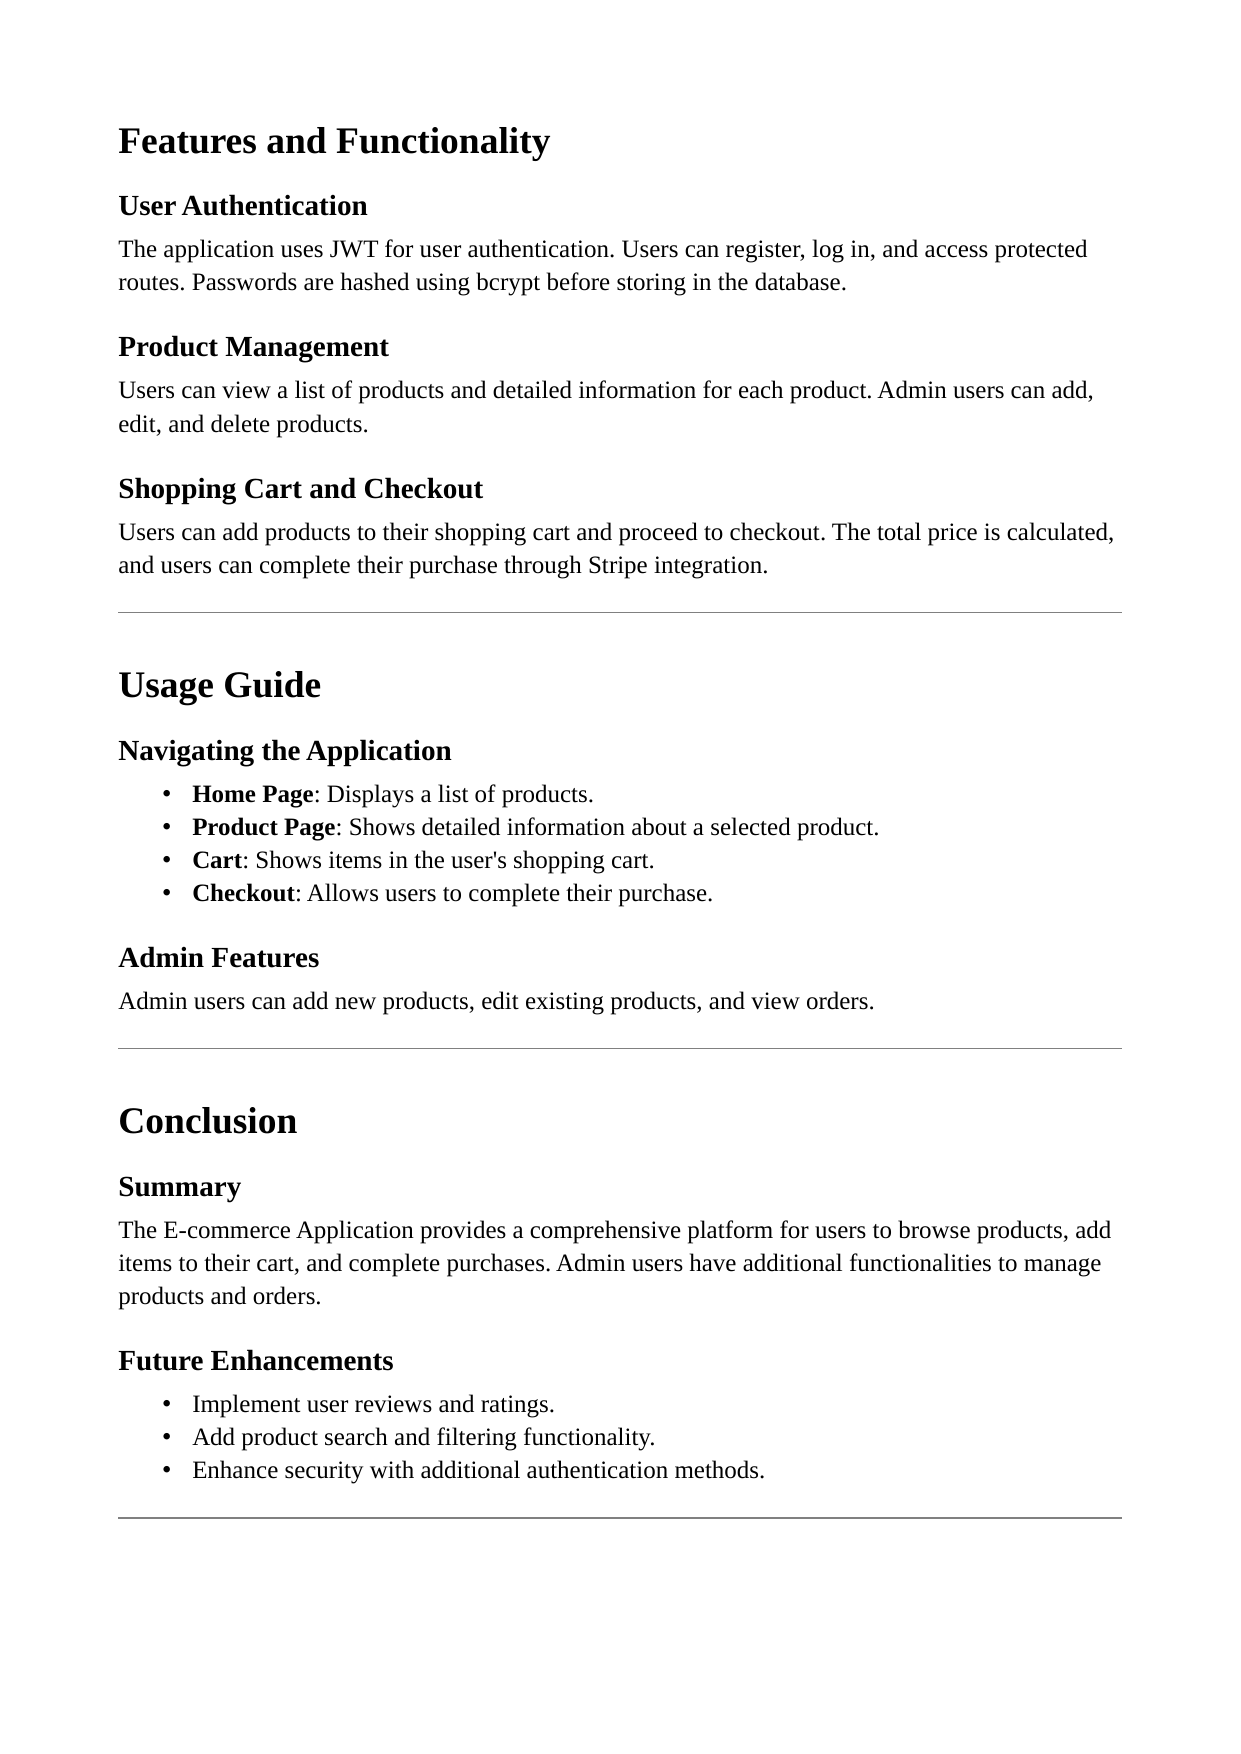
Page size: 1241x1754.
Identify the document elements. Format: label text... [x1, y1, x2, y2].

subtitle Shopping Cart and Checkout [118, 471, 1122, 504]
list Home Page: Displays a list of products. [162, 779, 1122, 808]
subtitle Summary [118, 1169, 1122, 1203]
list Checkout: Allows users to complete their purchase. [162, 878, 1122, 907]
list Implement user reviews and ratings. [162, 1389, 1122, 1418]
subtitle User Authentication [118, 188, 1122, 222]
text Users can add products to their shopping cart and proceed to checkout. The total price is calculated, and users can complete their purchase through Stripe integration. [118, 517, 1122, 579]
subtitle Usage Guide [118, 663, 1122, 706]
subtitle Navigating the Application [118, 733, 1122, 766]
subtitle Product Management [118, 329, 1122, 363]
subtitle Conclusion [118, 1099, 1122, 1142]
list Cart: Shows items in the user's shopping cart. [162, 845, 1122, 874]
text Users can view a list of products and detailed information for each product. Admin users can add, edit, and delete products. [118, 376, 1122, 437]
text The application uses JWT for user authentication. Users can register, log in, and access protected routes. Passwords are hashed using bcrypt before storing in the database. [118, 234, 1122, 296]
subtitle Future Enhancements [118, 1343, 1122, 1377]
list Product Page: Shows detailed information about a selected product. [162, 812, 1122, 841]
subtitle Admin Features [118, 940, 1122, 974]
subtitle Features and Functionality [118, 118, 1122, 161]
list Add product search and filtering functionality. [162, 1422, 1122, 1451]
text Admin users can add new products, edit existing products, and view orders. [118, 986, 1122, 1015]
text The E-commerce Application provides a comprehensive platform for users to browse products, add items to their cart, and complete purchases. Admin users have additional functionalities to manage products and orders. [118, 1215, 1122, 1310]
list Enhance security with additional authentication methods. [162, 1455, 1122, 1484]
